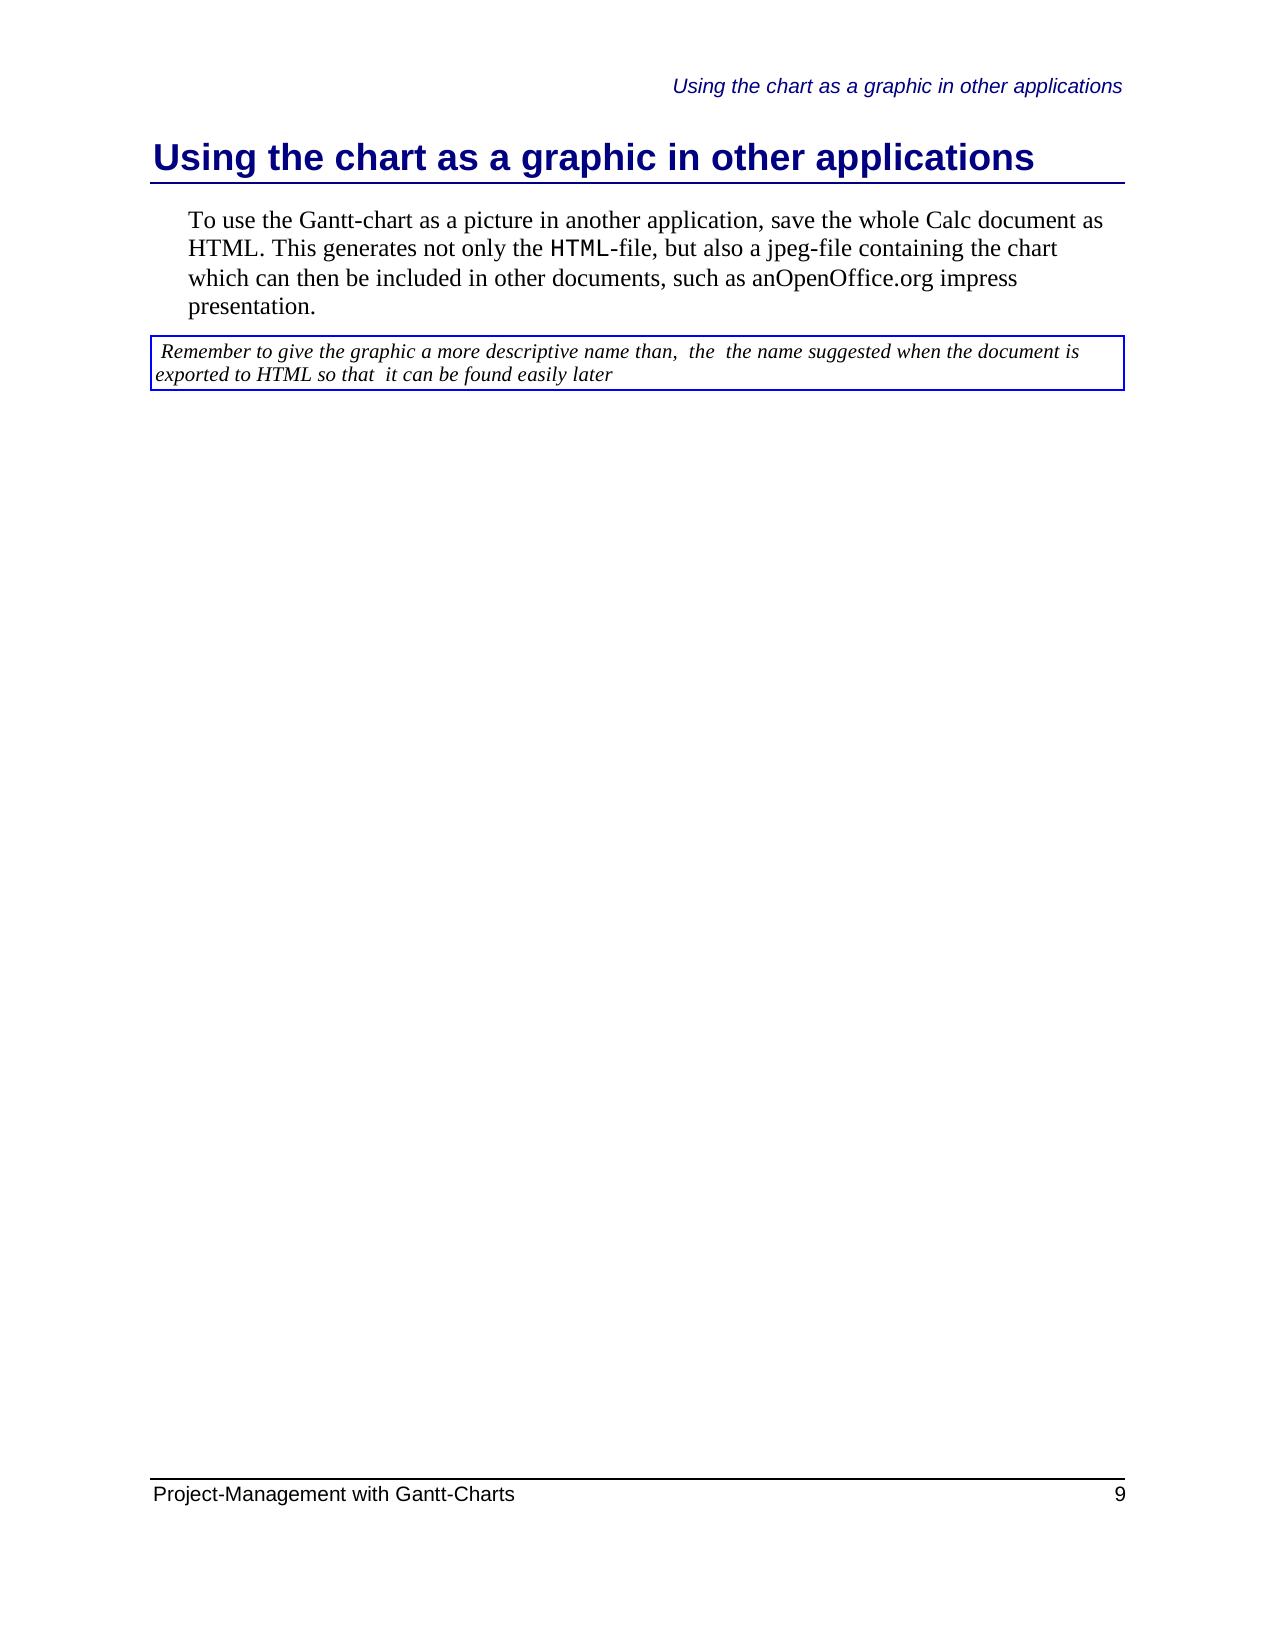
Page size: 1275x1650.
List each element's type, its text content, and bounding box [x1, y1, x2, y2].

subtitle Using the chart as a graphic in other applications [150, 134, 1125, 182]
text To use the Gantt-chart as a picture in another application, save the whole Calc document as HTML. This generates not only the HTML-file, but also a jpeg-file containing the chart which can then be included in other documents, such as anOpenOffice.org impress presentation. [188, 206, 1125, 320]
text Remember to give the graphic a more descriptive name than, the the name suggested when the document is exported to HTML so that it can be found easily later [152, 337, 1123, 389]
